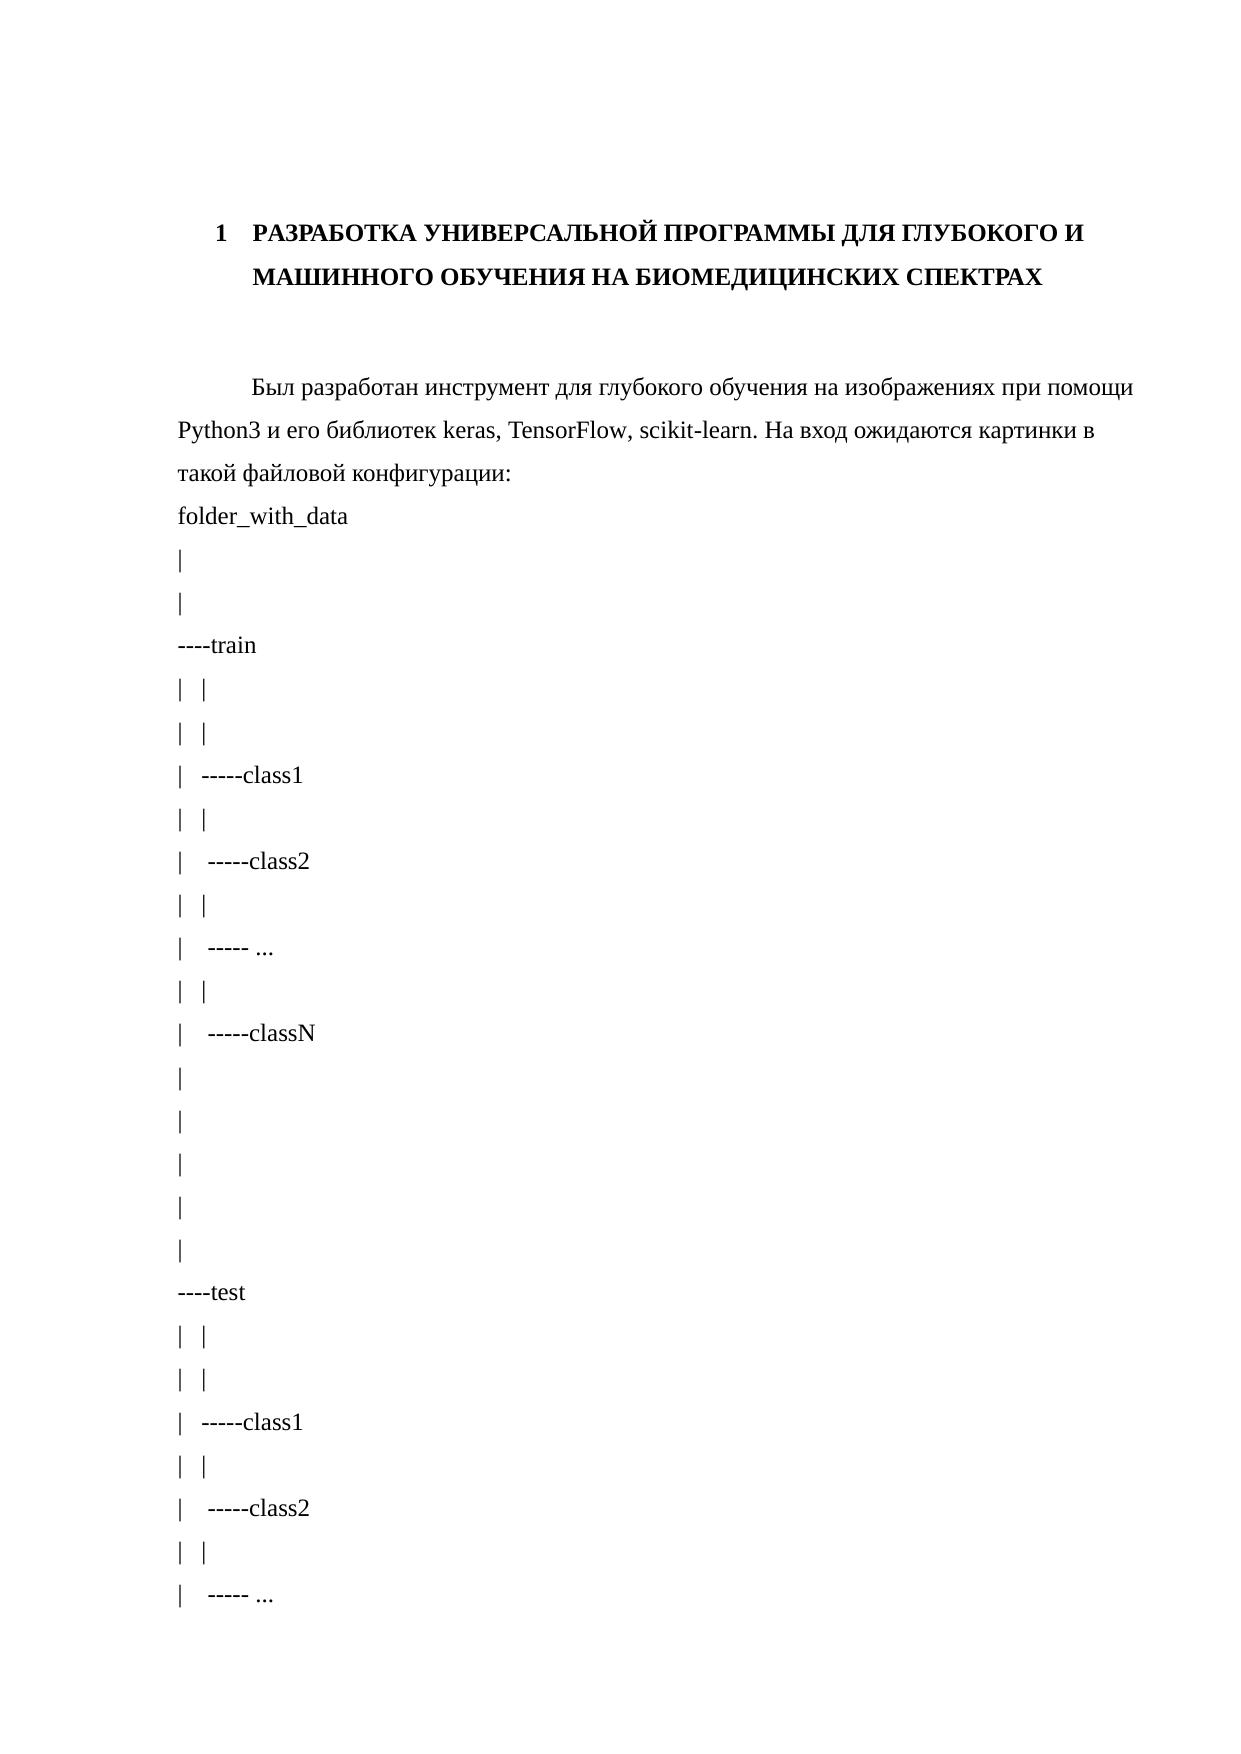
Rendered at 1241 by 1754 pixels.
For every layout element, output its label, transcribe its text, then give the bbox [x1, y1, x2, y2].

text | | [177, 803, 1152, 832]
text | [177, 587, 1152, 616]
text | -----class2 [177, 1493, 1152, 1522]
text | | [177, 1536, 1152, 1565]
text | -----classN [177, 1018, 1152, 1047]
text | [177, 1148, 1152, 1177]
list РАЗРАБОТКА УНИВЕРСАЛЬНОЙ ПРОГРАММЫ ДЛЯ ГЛУБОКОГО И МАШИННОГО ОБУЧЕНИЯ НА БИОМЕДИЦИНСКИХ СПЕКТРАХ [215, 218, 1152, 290]
text | | [177, 1363, 1152, 1392]
text | -----class1 [177, 1407, 1152, 1435]
text | | [177, 717, 1152, 745]
text | [177, 544, 1152, 573]
text | ----- ... [177, 932, 1152, 961]
text ----test [177, 1277, 1152, 1306]
text Был разработан инструмент для глубокого обучения на изображениях при помощи Python3 и его библиотек keras, TensorFlow, scikit-learn. На вход ожидаются картинки в такой файловой конфигурации: [177, 372, 1152, 487]
text | | [177, 1450, 1152, 1478]
text | | [177, 889, 1152, 918]
text | [177, 1062, 1152, 1090]
text | | [177, 975, 1152, 1004]
text | [177, 1191, 1152, 1220]
text | [177, 1234, 1152, 1263]
text | ----- ... [177, 1579, 1152, 1608]
text | | [177, 1320, 1152, 1349]
text folder_with_data [177, 501, 1152, 530]
text | -----class2 [177, 846, 1152, 875]
text | [177, 1105, 1152, 1133]
text | -----class1 [177, 760, 1152, 788]
text | | [177, 673, 1152, 702]
text ----train [177, 630, 1152, 659]
